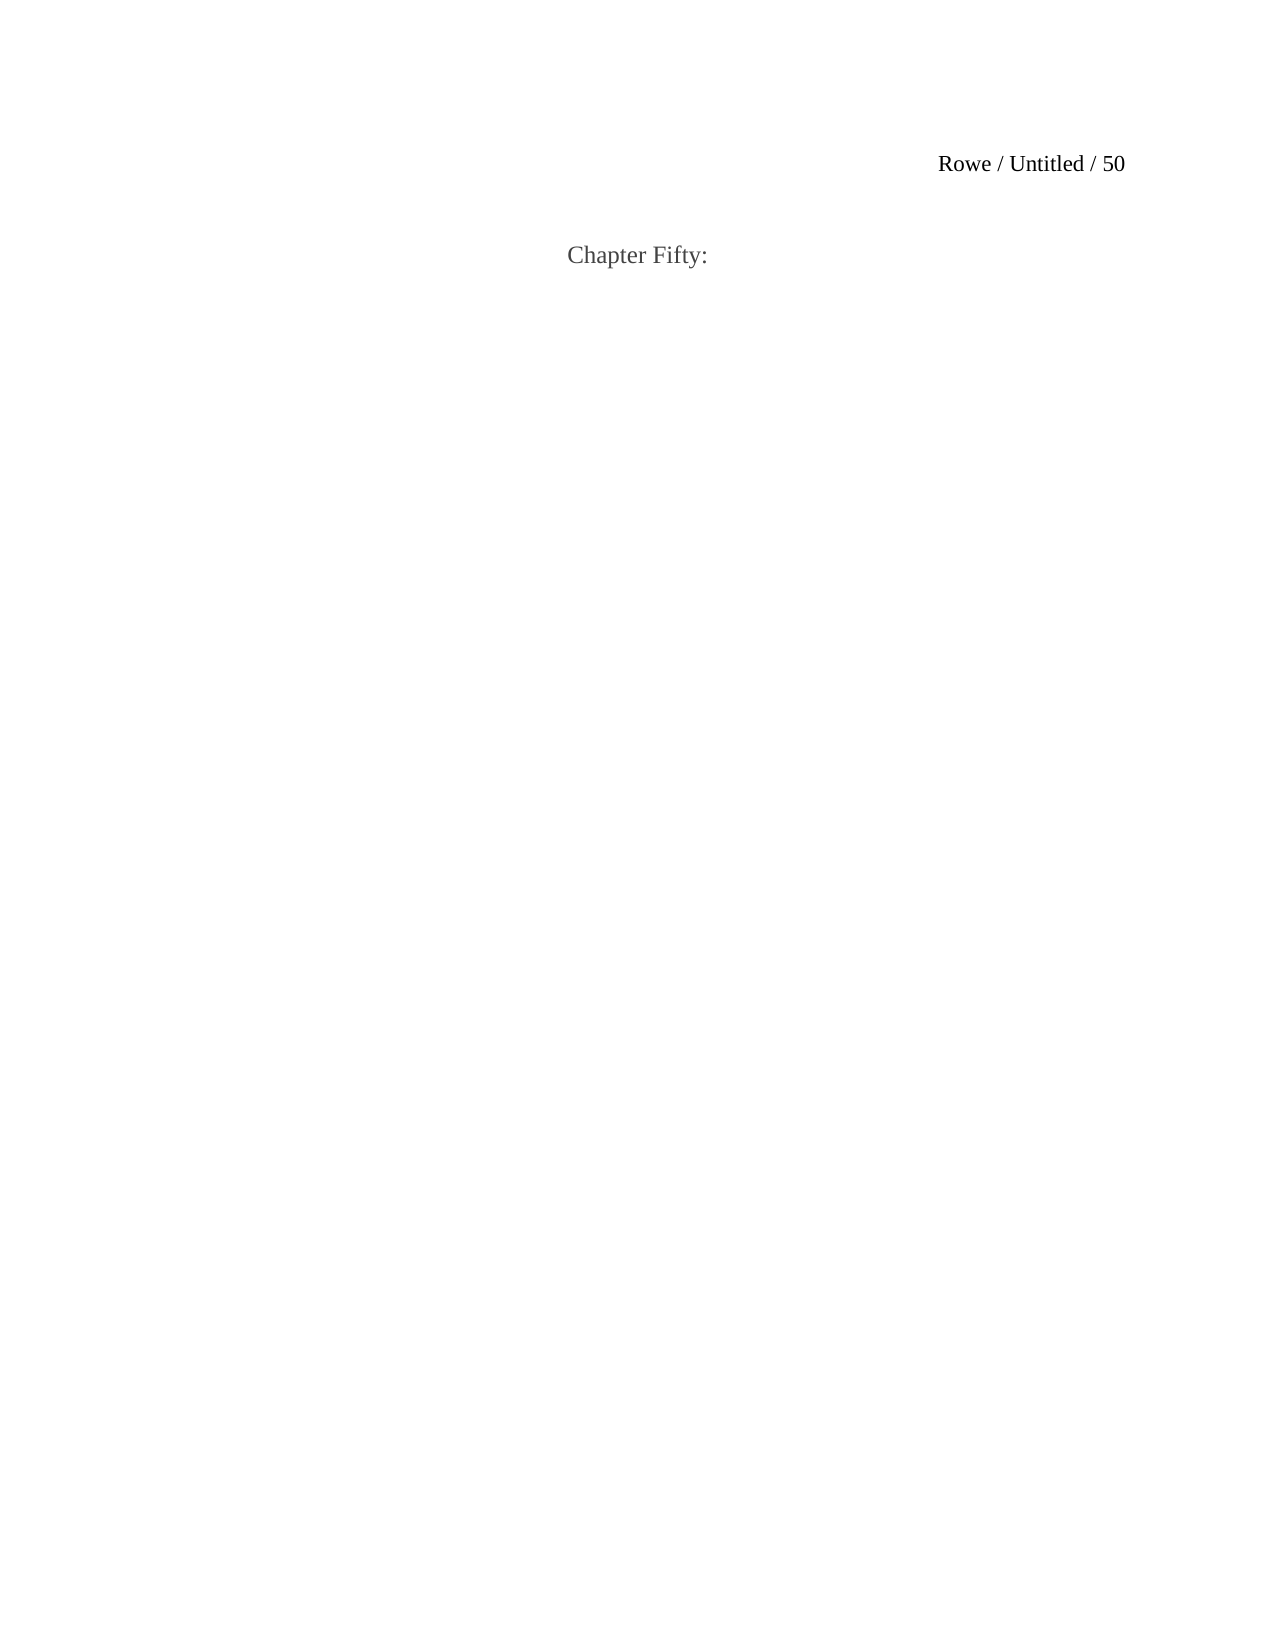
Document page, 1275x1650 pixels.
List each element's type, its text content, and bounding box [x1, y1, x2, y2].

subtitle Chapter Fifty: [150, 240, 1125, 268]
